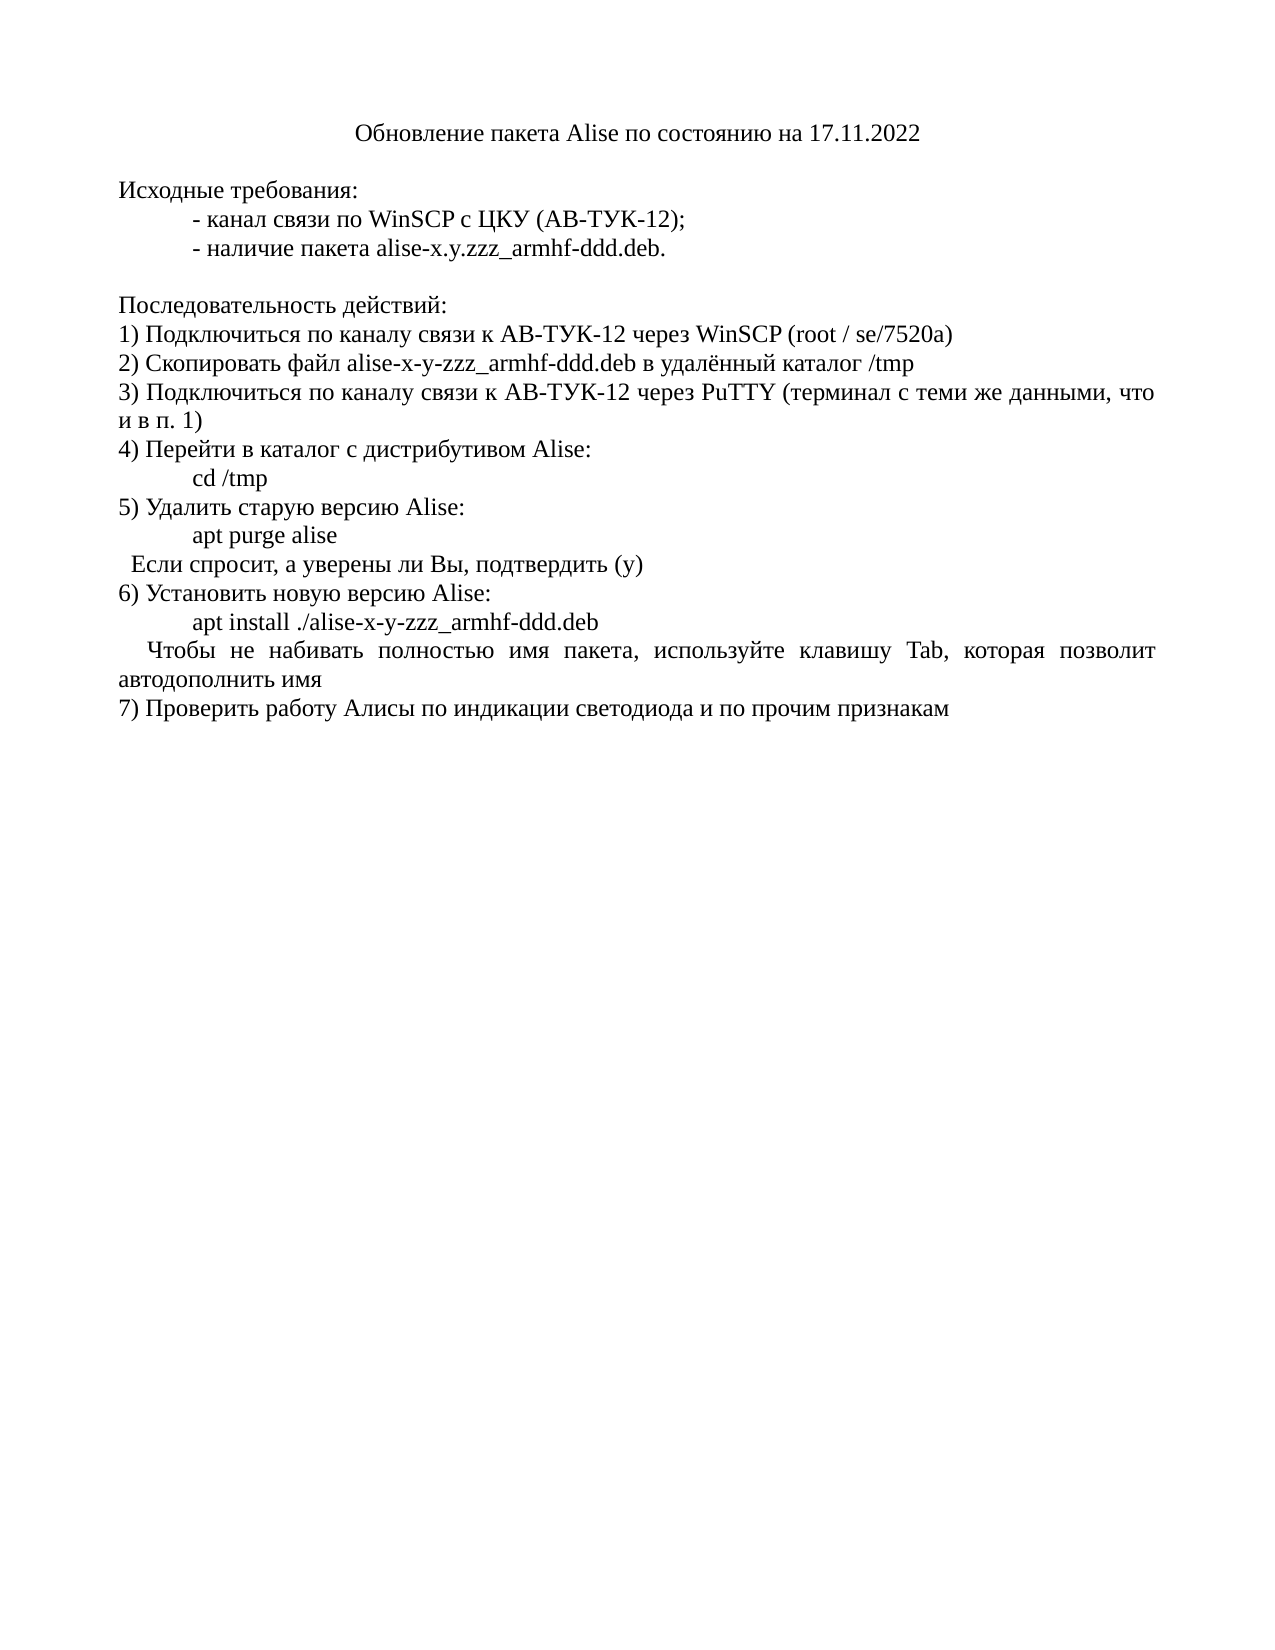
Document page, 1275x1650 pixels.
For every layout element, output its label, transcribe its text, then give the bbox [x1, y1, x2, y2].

text Если спросит, а уверены ли Вы, подтвердить (y) [118, 549, 1157, 578]
text apt purge alise [118, 521, 1157, 549]
text 7) Проверить работу Алисы по индикации светодиода и по прочим признакам [118, 693, 1157, 722]
text 4) Перейти в каталог с дистрибутивом Alise: [118, 434, 1157, 463]
text Исходные требования: [118, 176, 1157, 204]
text 3) Подключиться по каналу связи к АВ-ТУК-12 через PuTTY (терминал с теми же данными, что и в п. 1) [118, 377, 1157, 434]
text 2) Скопировать файл alise-x-y-zzz_armhf-ddd.deb в удалённый каталог /tmp [118, 348, 1157, 377]
text - наличие пакета alise-x.y.zzz_armhf-ddd.deb. [118, 233, 1157, 262]
text cd /tmp [118, 463, 1157, 492]
text Обновление пакета Alise по состоянию на 17.11.2022 [118, 118, 1157, 147]
text Последовательность действий: [118, 291, 1157, 319]
text 6) Установить новую версию Alise: [118, 578, 1157, 607]
text - канал связи по WinSCP с ЦКУ (АВ-ТУК-12); [118, 204, 1157, 233]
text 1) Подключиться по каналу связи к АВ-ТУК-12 через WinSCP (root / se/7520a) [118, 319, 1157, 348]
text apt install ./alise-x-y-zzz_armhf-ddd.deb [118, 607, 1157, 636]
text 5) Удалить старую версию Alise: [118, 492, 1157, 521]
text Чтобы не набивать полностью имя пакета, используйте клавишу Tab, которая позволит автодополнить имя [118, 636, 1157, 693]
